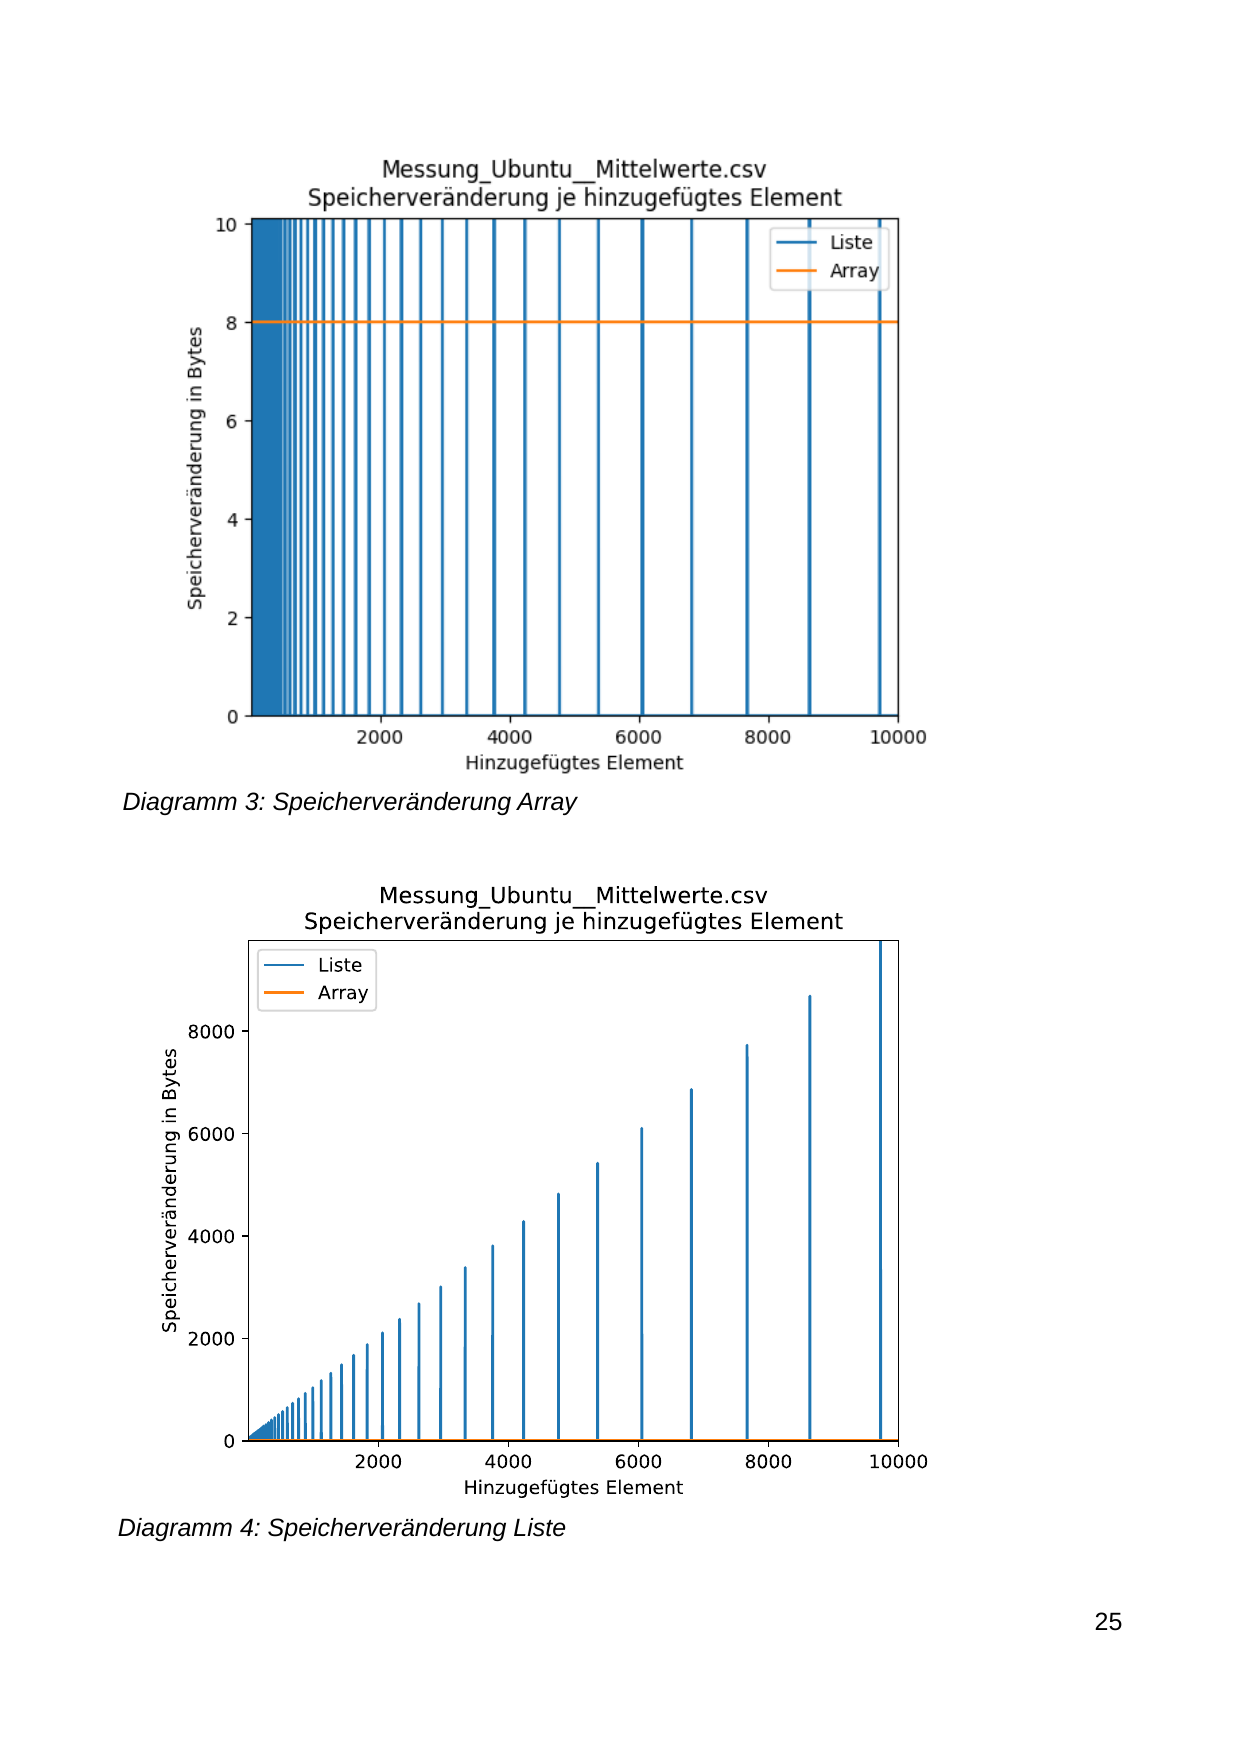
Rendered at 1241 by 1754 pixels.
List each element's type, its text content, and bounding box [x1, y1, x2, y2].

text Diagramm 4: Speicherveränderung Liste [118, 1078, 986, 1542]
picture [122, 141, 984, 787]
text Diagramm 3: Speicherveränderung Array [122, 787, 984, 816]
